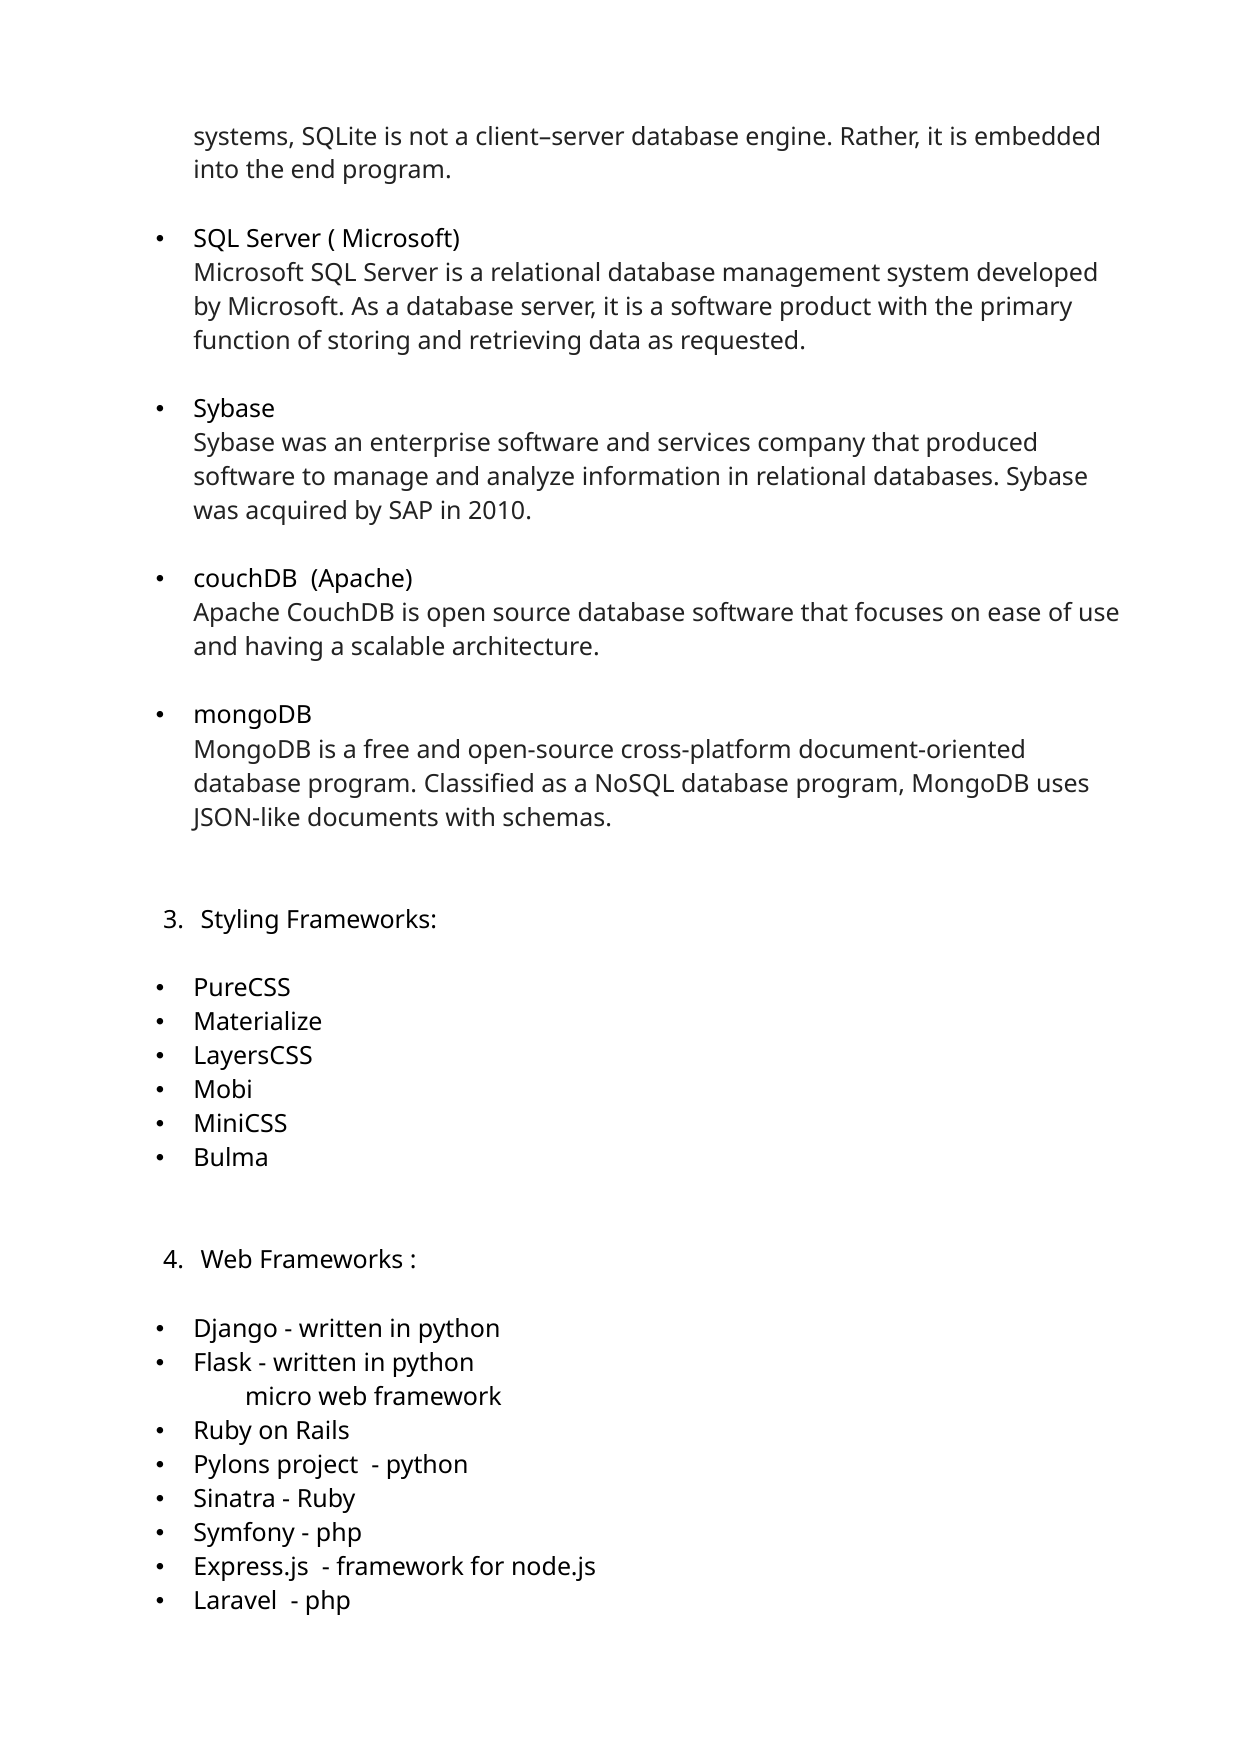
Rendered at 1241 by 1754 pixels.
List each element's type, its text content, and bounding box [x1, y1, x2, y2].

list systems, SQLite is not a client–server database engine. Rather, it is embedded into the end program. [156, 118, 1122, 186]
list SQL Server ( Microsoft) [156, 220, 1122, 254]
list Pylons project - python [156, 1447, 1122, 1481]
list Sybase [156, 391, 1122, 425]
list MiniCSS [156, 1106, 1122, 1140]
list PureCSS [156, 970, 1122, 1004]
list Materialize [156, 1004, 1122, 1038]
list couchDB (Apache) [156, 561, 1122, 595]
list Laravel - php [156, 1583, 1122, 1617]
list Styling Frameworks: [163, 902, 1122, 936]
list Microsoft SQL Server is a relational database management system developed by Microsoft. As a database server, it is a software product with the primary function of storing and retrieving data as requested. [156, 254, 1122, 357]
list Mobi [156, 1072, 1122, 1106]
list Web Frameworks : [163, 1242, 1122, 1276]
list Express.js - framework for node.js [156, 1549, 1122, 1583]
list Sybase was an enterprise software and services company that produced software to manage and analyze information in relational databases. Sybase was acquired by SAP in 2010. [156, 425, 1122, 527]
list Apache CouchDB is open source database software that focuses on ease of use and having a scalable architecture. [156, 595, 1122, 663]
list mongoDB [156, 697, 1122, 731]
list Ruby on Rails [156, 1412, 1122, 1447]
list Bulma [156, 1140, 1122, 1174]
list MongoDB is a free and open-source cross-platform document-oriented database program. Classified as a NoSQL database program, MongoDB uses JSON-like documents with schemas. [156, 731, 1122, 833]
list Flask - written in python [156, 1344, 1122, 1378]
list Sinatra - Ruby [156, 1481, 1122, 1515]
list LayersCSS [156, 1038, 1122, 1072]
list Django - written in python [156, 1310, 1122, 1344]
list Symfony - php [156, 1515, 1122, 1549]
list micro web framework [156, 1378, 1122, 1412]
